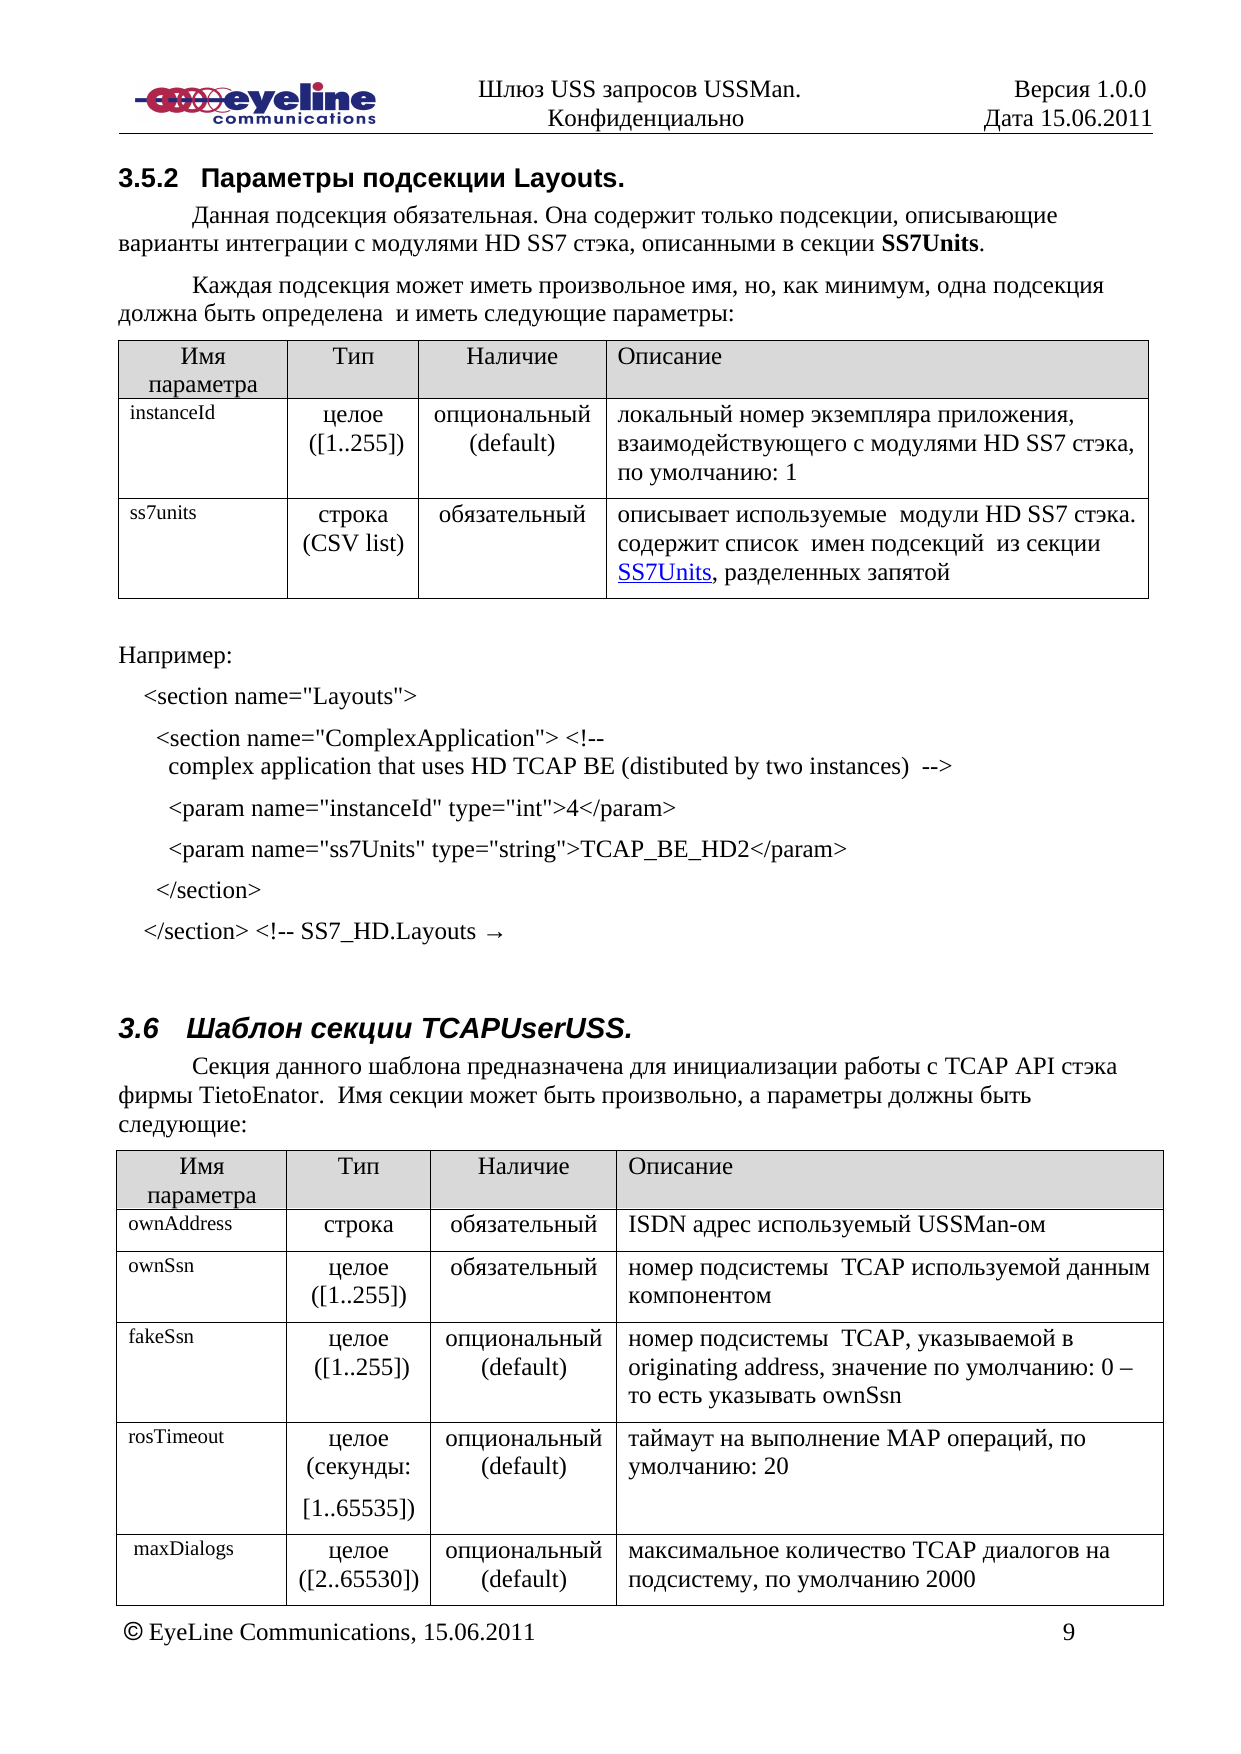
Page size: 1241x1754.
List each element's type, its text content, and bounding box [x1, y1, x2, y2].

subtitle Параметры подсекции Layouts. [118, 162, 1152, 193]
table_header Тип [288, 341, 418, 398]
table_cell ownAddress [117, 1210, 286, 1251]
table_header Наличие [419, 341, 606, 398]
table_header Описание [617, 1151, 1163, 1208]
table_cell обязательный [419, 499, 606, 598]
table_cell номер подсистемы TCAP, указываемой в originating address, значение по умолчанию: 0 – то есть указывать ownSsn [617, 1323, 1163, 1422]
table_cell целое ([2..65530]) [287, 1535, 430, 1605]
table_cell максимальное количество TCAP диалогов на подсистему, по умолчанию 2000 [617, 1535, 1163, 1605]
table_header Тип [287, 1151, 430, 1208]
text <section name="Layouts"> [118, 681, 1152, 710]
table_cell rosTimeout [117, 1423, 286, 1534]
table_header Имя параметра [117, 1151, 286, 1208]
table_cell ISDN адрес используемый USSMan-ом [617, 1210, 1163, 1251]
text <param name="instanceId" type="int">4</param> [118, 793, 1152, 821]
table_cell ss7units [119, 499, 287, 598]
table_cell целое ([1..255]) [287, 1323, 430, 1422]
text <section name="ComplexApplication"> <!-- complex application that uses HD TCAP BE (distibuted by two instances) --> [118, 723, 1152, 780]
text Каждая подсекция может иметь произвольное имя, но, как минимум, одна подсекция должна быть определена и иметь следующие параметры: [118, 270, 1152, 327]
picture [135, 82, 376, 124]
text Данная подсекция обязательная. Она содержит только подсекции, описывающие варианты интеграции с модулями HD SS7 стэка, описанными в секции SS7Units. [118, 200, 1152, 257]
table_cell целое ([1..255]) [288, 399, 418, 498]
table_cell таймаут на выполнение MAP операций, по умолчанию: 20 [617, 1423, 1163, 1534]
table_cell fakeSsn [117, 1323, 286, 1422]
table_header Наличие [431, 1151, 616, 1208]
subtitle Шаблон секции TCAPUserUSS. [118, 1011, 1152, 1045]
table_cell instanceId [119, 399, 287, 498]
table_cell опциональный (default) [431, 1323, 616, 1422]
table_cell строка [287, 1210, 430, 1251]
table_cell локальный номер экземпляра приложения, взаимодействующего с модулями HD SS7 стэка, по умолчанию: 1 [607, 399, 1148, 498]
table_cell обязательный [431, 1210, 616, 1251]
table_header Имя параметра [119, 341, 287, 398]
text </section> [118, 875, 1152, 904]
table_cell опциональный (default) [431, 1423, 616, 1534]
table_cell номер подсистемы TCAP используемой данным компонентом [617, 1252, 1163, 1322]
text Например: [118, 640, 1152, 669]
table_cell опциональный (default) [419, 399, 606, 498]
table_cell целое (cекунды: [1..65535]) [287, 1423, 430, 1534]
table_cell опциональный (default) [431, 1535, 616, 1605]
table_header Описание [607, 341, 1148, 398]
table_cell целое ([1..255]) [287, 1252, 430, 1322]
text <param name="ss7Units" type="string">TCAP_BE_HD2</param> [118, 834, 1152, 863]
table_cell обязательный [431, 1252, 616, 1322]
text </section> <!-- SS7_HD.Layouts → [118, 916, 1152, 945]
table_cell описывает используемые модули HD SS7 стэка. содержит список имен подсекций из секции SS7Units, разделенных запятой [607, 499, 1148, 598]
table_cell ownSsn [117, 1252, 286, 1322]
table_cell строка (CSV list) [288, 499, 418, 598]
table_cell maxDialogs [117, 1535, 286, 1605]
text Секция данного шаблона предназначена для инициализации работы с TCAP API стэка фирмы TietoЕnator. Имя секции может быть произвольно, а параметры должны быть следующие: [118, 1051, 1152, 1137]
